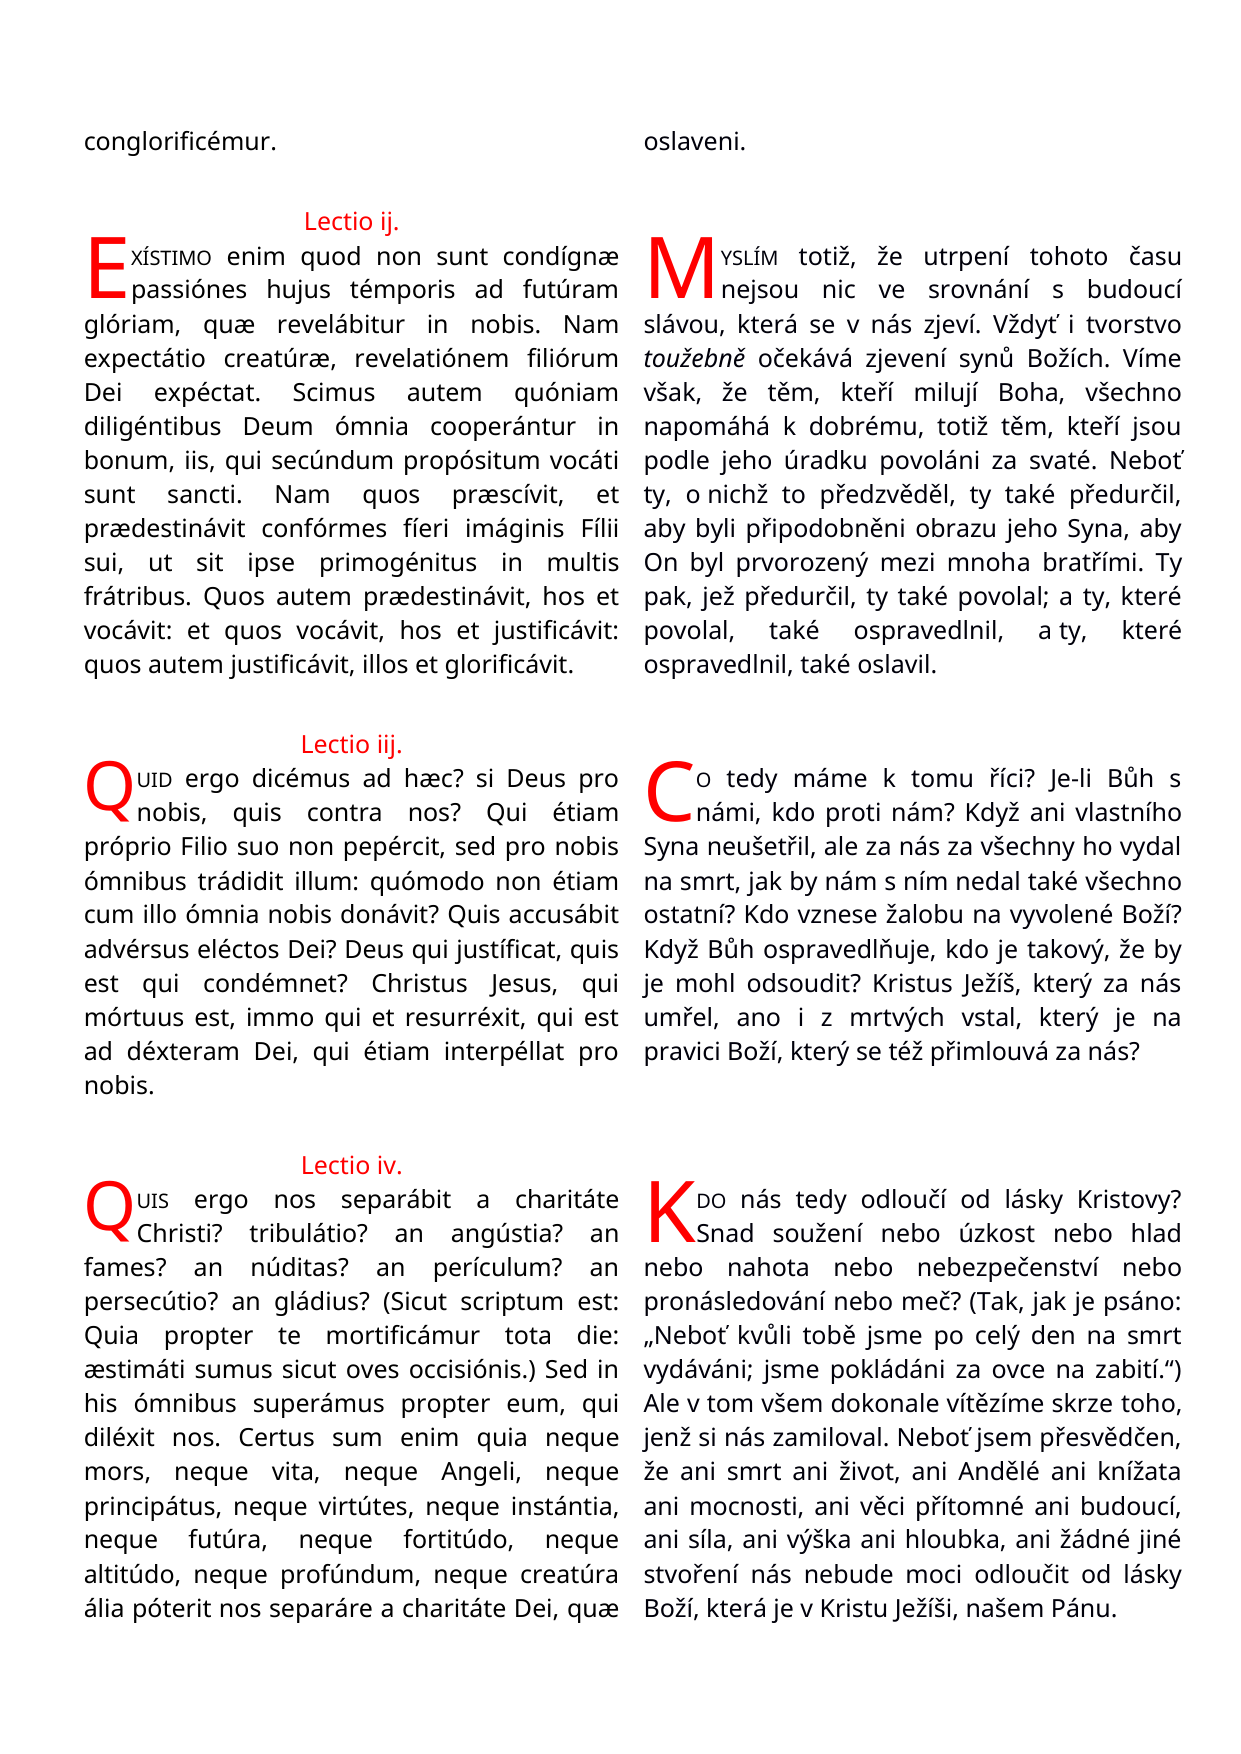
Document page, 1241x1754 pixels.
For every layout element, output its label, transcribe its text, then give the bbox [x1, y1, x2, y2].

table_cell Lectio iv. Quis ergo nos separábit a charitáte Christi? tribulátio? an angústia? an fames? an núditas? an perículum? an persecútio? an gládius? (Sicut scriptum est: Quia propter te mortificámur tota die: æstimáti sumus sicut oves occisiónis.) Sed in his ómnibus superámus propter eum, qui diléxit nos. Certus sum enim quia neque mors, neque vita, neque Angeli, neque principátus, neque virtútes, neque instántia, neque futúra, neque fortitúdo, neque altitúdo, neque profúndum, neque creatúra ália póterit nos separáre a charitáte Dei, quæ [72, 1142, 631, 1630]
table_cell Co tedy máme k tomu říci? Je-li Bůh s námi, kdo proti nám? Když ani vlastního Syna neušetřil, ale za nás za všechny ho vydal na smrt, jak by nám s ním nedal také všechno ostatní? Kdo vznese žalobu na vyvolené Boží? Když Bůh ospravedlňuje, kdo je takový, že by je mohl odsoudit? Kristus Ježíš, který za nás umřel, ano i z mrtvých vstal, který je na pravici Boží, který se též přimlouvá za nás? [631, 721, 1194, 1142]
table_cell Myslím totiž, že utrpení tohoto času nejsou nic ve srovnání s budoucí slávou, která se v nás zjeví. Vždyť i tvorstvo toužebně očekává zjevení synů Božích. Víme však, že těm, kteří milují Boha, všechno napomáhá k dobrému, totiž těm, kteří jsou podle jeho úradku povoláni za svaté. Neboť ty, o nichž to předzvěděl, ty také předurčil, aby byli připodobněni obrazu jeho Syna, aby On byl prvorozený mezi mnoha bratřími. Ty pak, jež předurčil, ty také povolal; a ty, které povolal, také ospravedlnil, a ty, které ospravedlnil, také oslavil. [631, 198, 1194, 721]
table_cell Lectio ij. Exístimo enim quod non sunt condígnæ passiónes hujus témporis ad futúram glóriam, quæ revelábitur in nobis. Nam expectátio creatúræ, revelatiónem filiórum Dei expéctat. Scimus autem quóniam diligéntibus Deum ómnia cooperántur in bonum, iis, qui secúndum propósitum vocáti sunt sancti. Nam quos præscívit, et prædestinávit confórmes fíeri imáginis Fílii sui, ut sit ipse primogénitus in multis frátribus. Quos autem prædestinávit, hos et vocávit: et quos vocávit, hos et justificávit: quos autem justificávit, illos et glorificávit. [72, 198, 631, 721]
table_cell Lectio iij. Quid ergo dicémus ad hæc? si Deus pro nobis, quis contra nos? Qui étiam próprio Filio suo non pepércit‚ sed pro nobis ómnibus trádidit illum: quómodo non étiam cum illo ómnia nobis donávit? Quis accusábit advérsus eléctos Dei? Deus qui justíficat, quis est qui condémnet? Christus Jesus, qui mórtuus est, immo qui et resurréxit, qui est ad déxteram Dei, qui étiam interpéllat pro nobis. [72, 721, 631, 1142]
table_cell In I. Nocturno De Epístola beáti Pauli Apóstoli ad Romános. Lectio j. Cap. 8. Fratres, debitóres sumus non carni, ut secúndum carnem vivámus. Si enim secúndum carnem vixéritis, moriémini: si autem spíritu facta carnis mortificavéritis, vivétis. Quicúmque enim spíritu Dei agúntur, ii sunt fílii Dei. Non enim accepístis spíritum servitútis íterum in timóre, sed accepístis spíritum adoptiónis filiórum, in quo clamámus: Abba (Pater). Ipse enim Spíritus testimónium reddit spirítui nostro quod sumus fílii Dei. Si autem fílii, et hærédes: hærédes quidem Dei, cohærédes autem Christi: si tamen compátimur, ut et conglorificémur. [72, 118, 631, 198]
table_cell Kdo nás tedy odloučí od lásky Kristovy? Snad soužení nebo úzkost nebo hlad nebo nahota nebo nebezpečenství nebo pronásledování nebo meč? (Tak, jak je psáno: „Neboť kvůli tobě jsme po celý den na smrt vydáváni; jsme pokládáni za ovce na zabití.“) Ale v tom všem dokonale vítězíme skrze toho, jenž si nás zamiloval. Neboť jsem přesvědčen, že ani smrt ani život, ani Andělé ani knížata ani mocnosti, ani věci přítomné ani budoucí, ani síla, ani výška ani hloubka, ani žádné jiné stvoření nás nebude moci odloučit od lásky Boží, která je v Kristu Ježíši, našem Pánu. [631, 1142, 1194, 1630]
table_cell oslaveni. [631, 118, 1194, 198]
